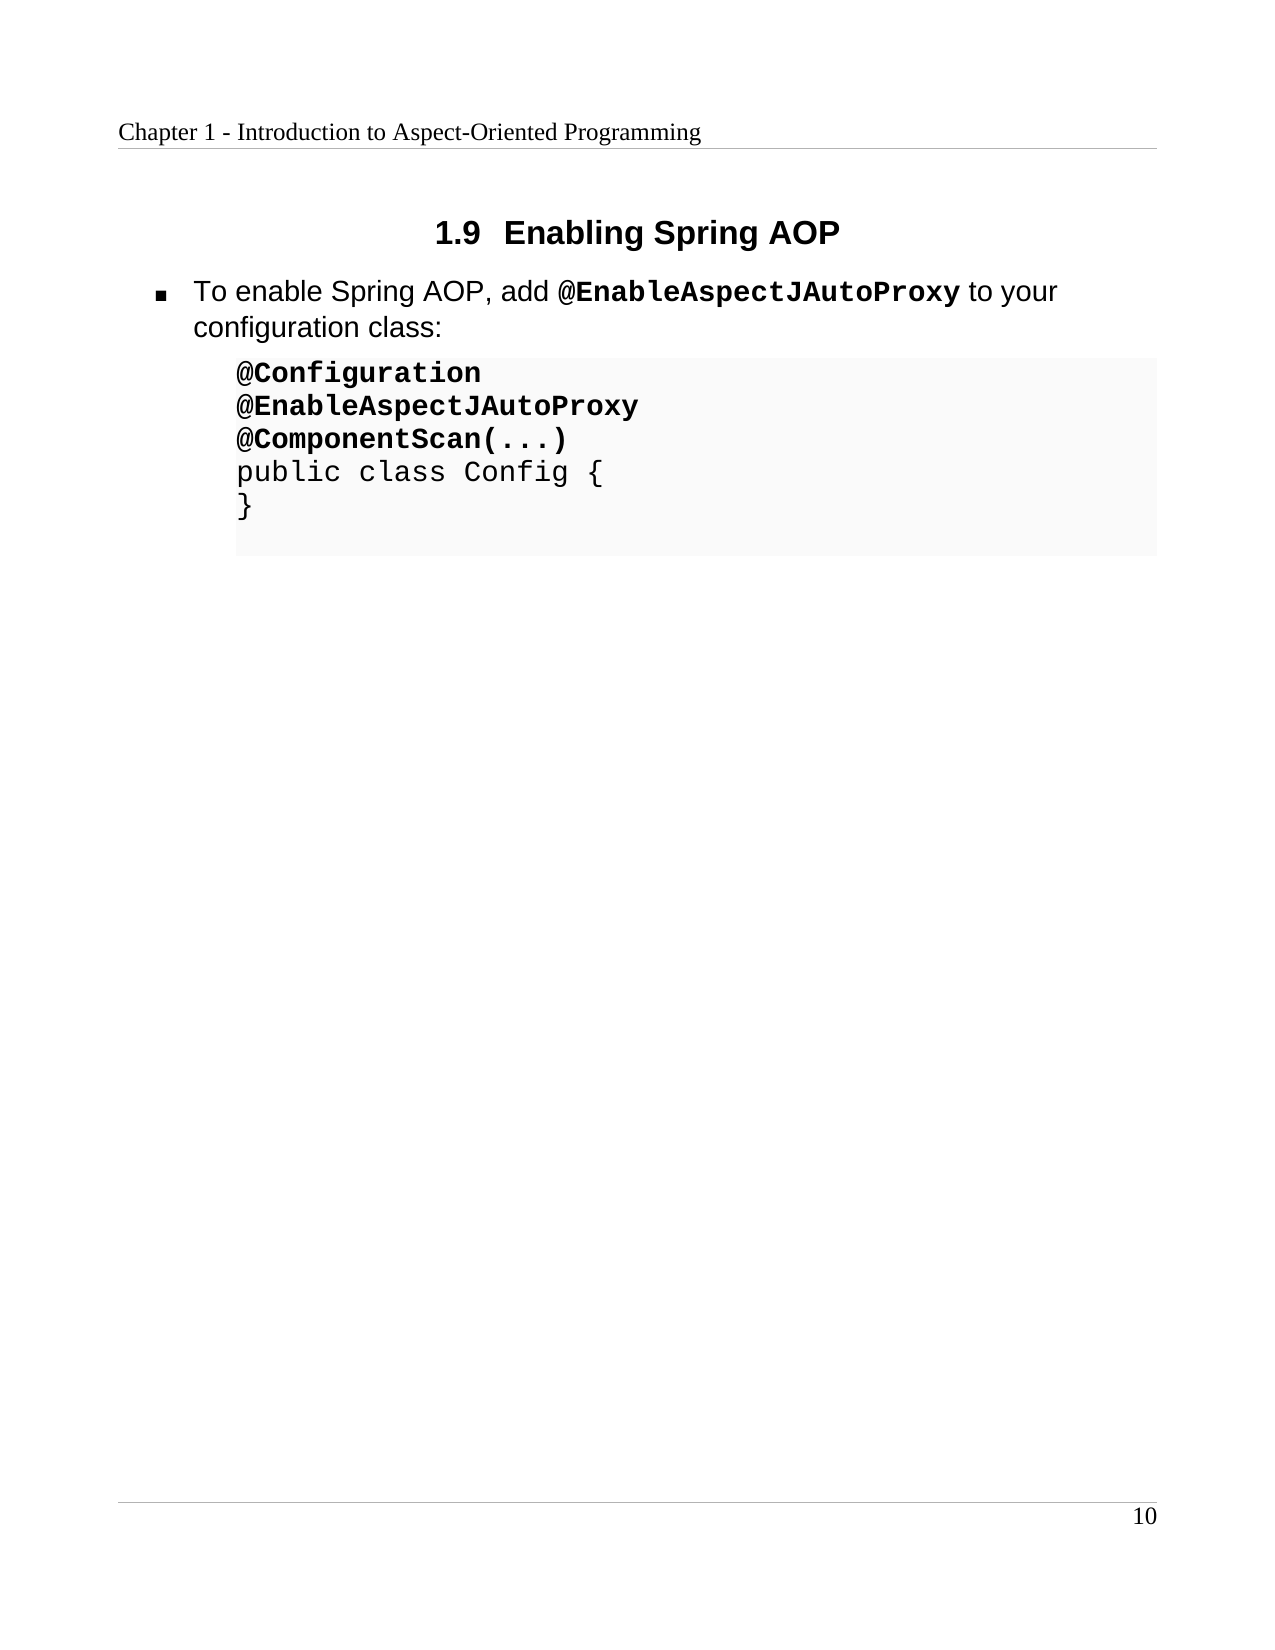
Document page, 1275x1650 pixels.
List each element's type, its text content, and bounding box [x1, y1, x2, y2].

text @EnableAspectJAutoProxy [236, 391, 1157, 424]
text @ComponentScan(...) [236, 424, 1157, 457]
list To enable Spring AOP, add @EnableAspectJAutoProxy to your configuration class: [156, 275, 1157, 343]
subtitle Enabling Spring AOP [118, 214, 1157, 251]
text @Configuration [236, 358, 1157, 391]
text public class Config { [236, 457, 1157, 490]
text } [236, 490, 1157, 523]
